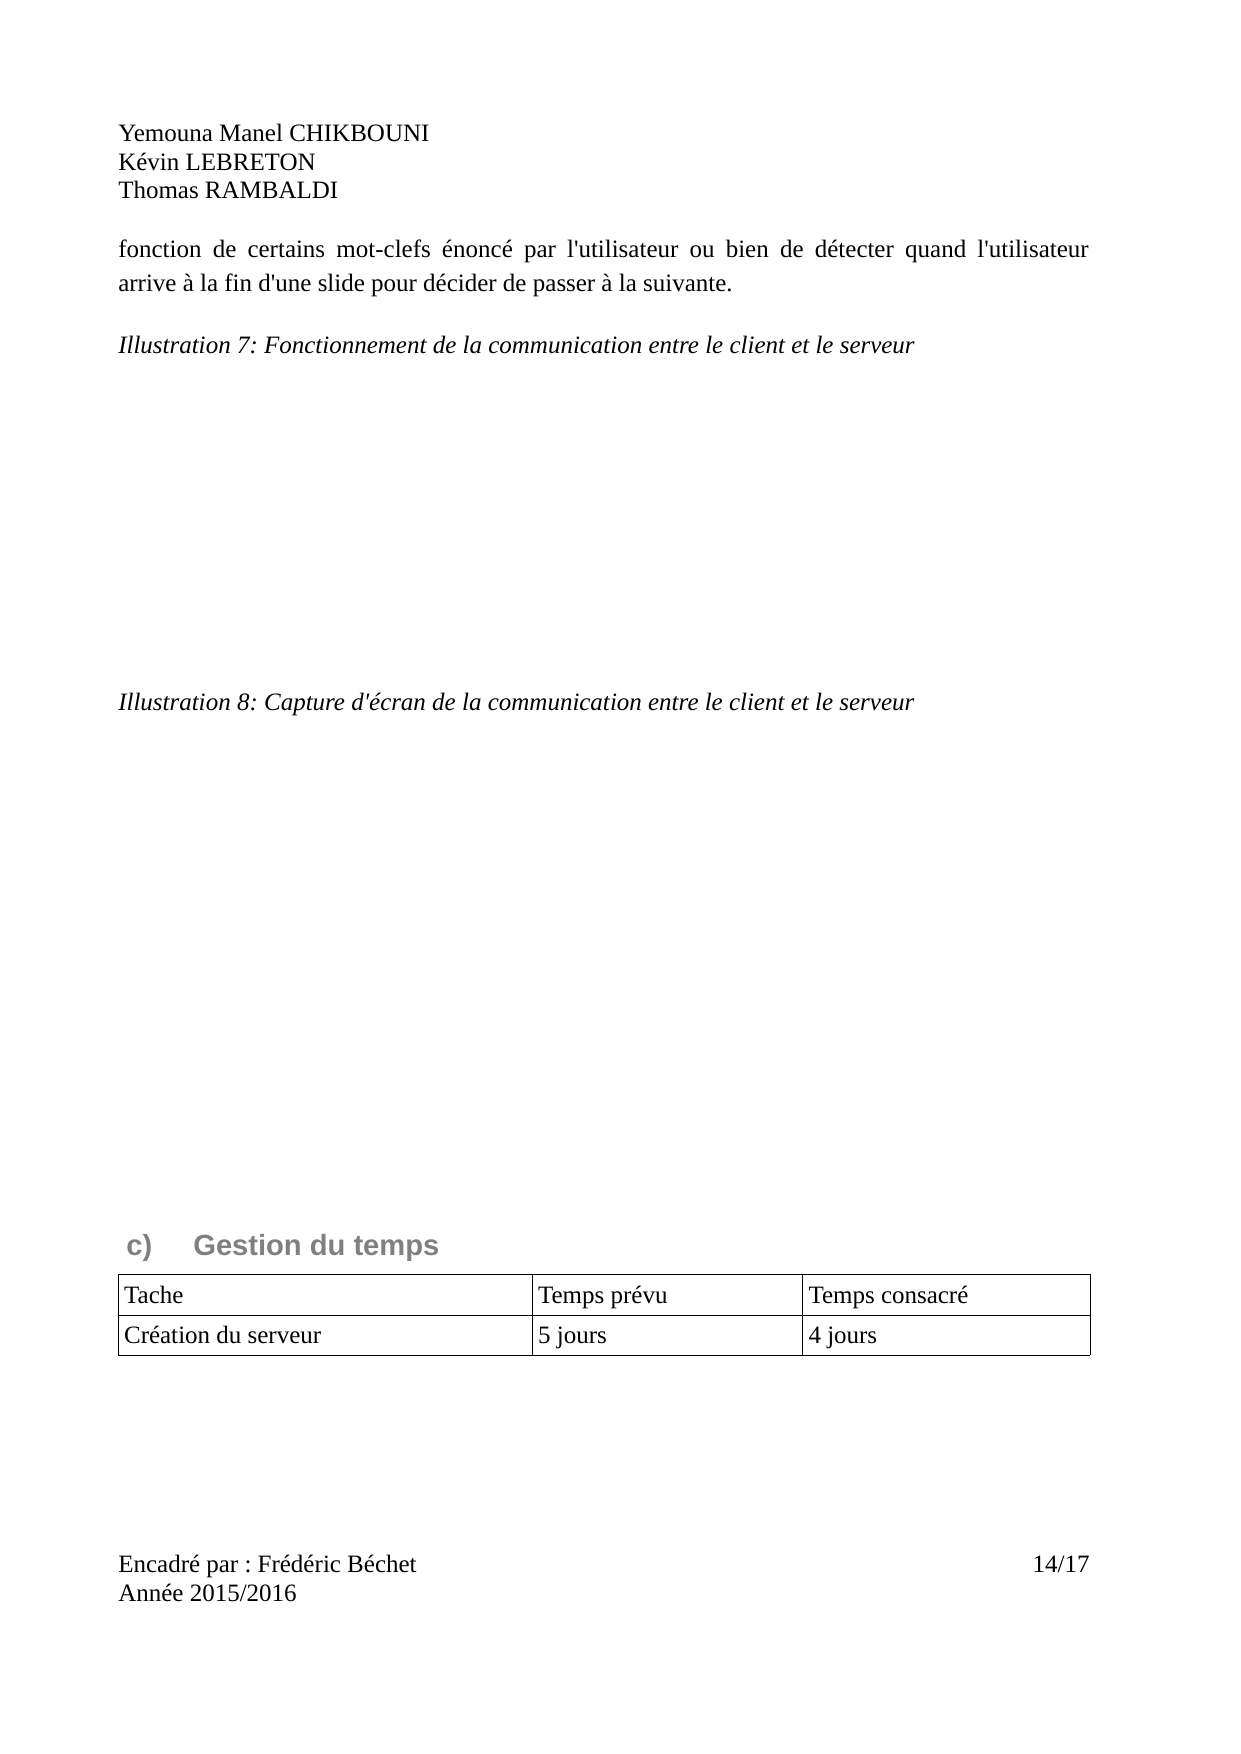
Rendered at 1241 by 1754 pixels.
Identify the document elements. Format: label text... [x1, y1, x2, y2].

table_header Tache [119, 1275, 532, 1314]
table_header Temps consacré [803, 1275, 1090, 1314]
table_cell 4 jours [803, 1316, 1090, 1355]
table_cell Création du serveur [119, 1316, 532, 1355]
text fonction de certains mot-clefs énoncé par l'utilisateur ou bien de détecter quand l'utilisateur arrive à la fin d'une slide pour décider de passer à la suivante. [118, 234, 1089, 297]
table_header Temps prévu [533, 1275, 802, 1314]
table_cell 5 jours [533, 1316, 802, 1355]
text Illustration 8: Capture d'écran de la communication entre le client et le serveur [118, 687, 1089, 716]
text Illustration 7: Fonctionnement de la communication entre le client et le serveur [118, 330, 1089, 359]
subtitle Gestion du temps [118, 1228, 1089, 1262]
